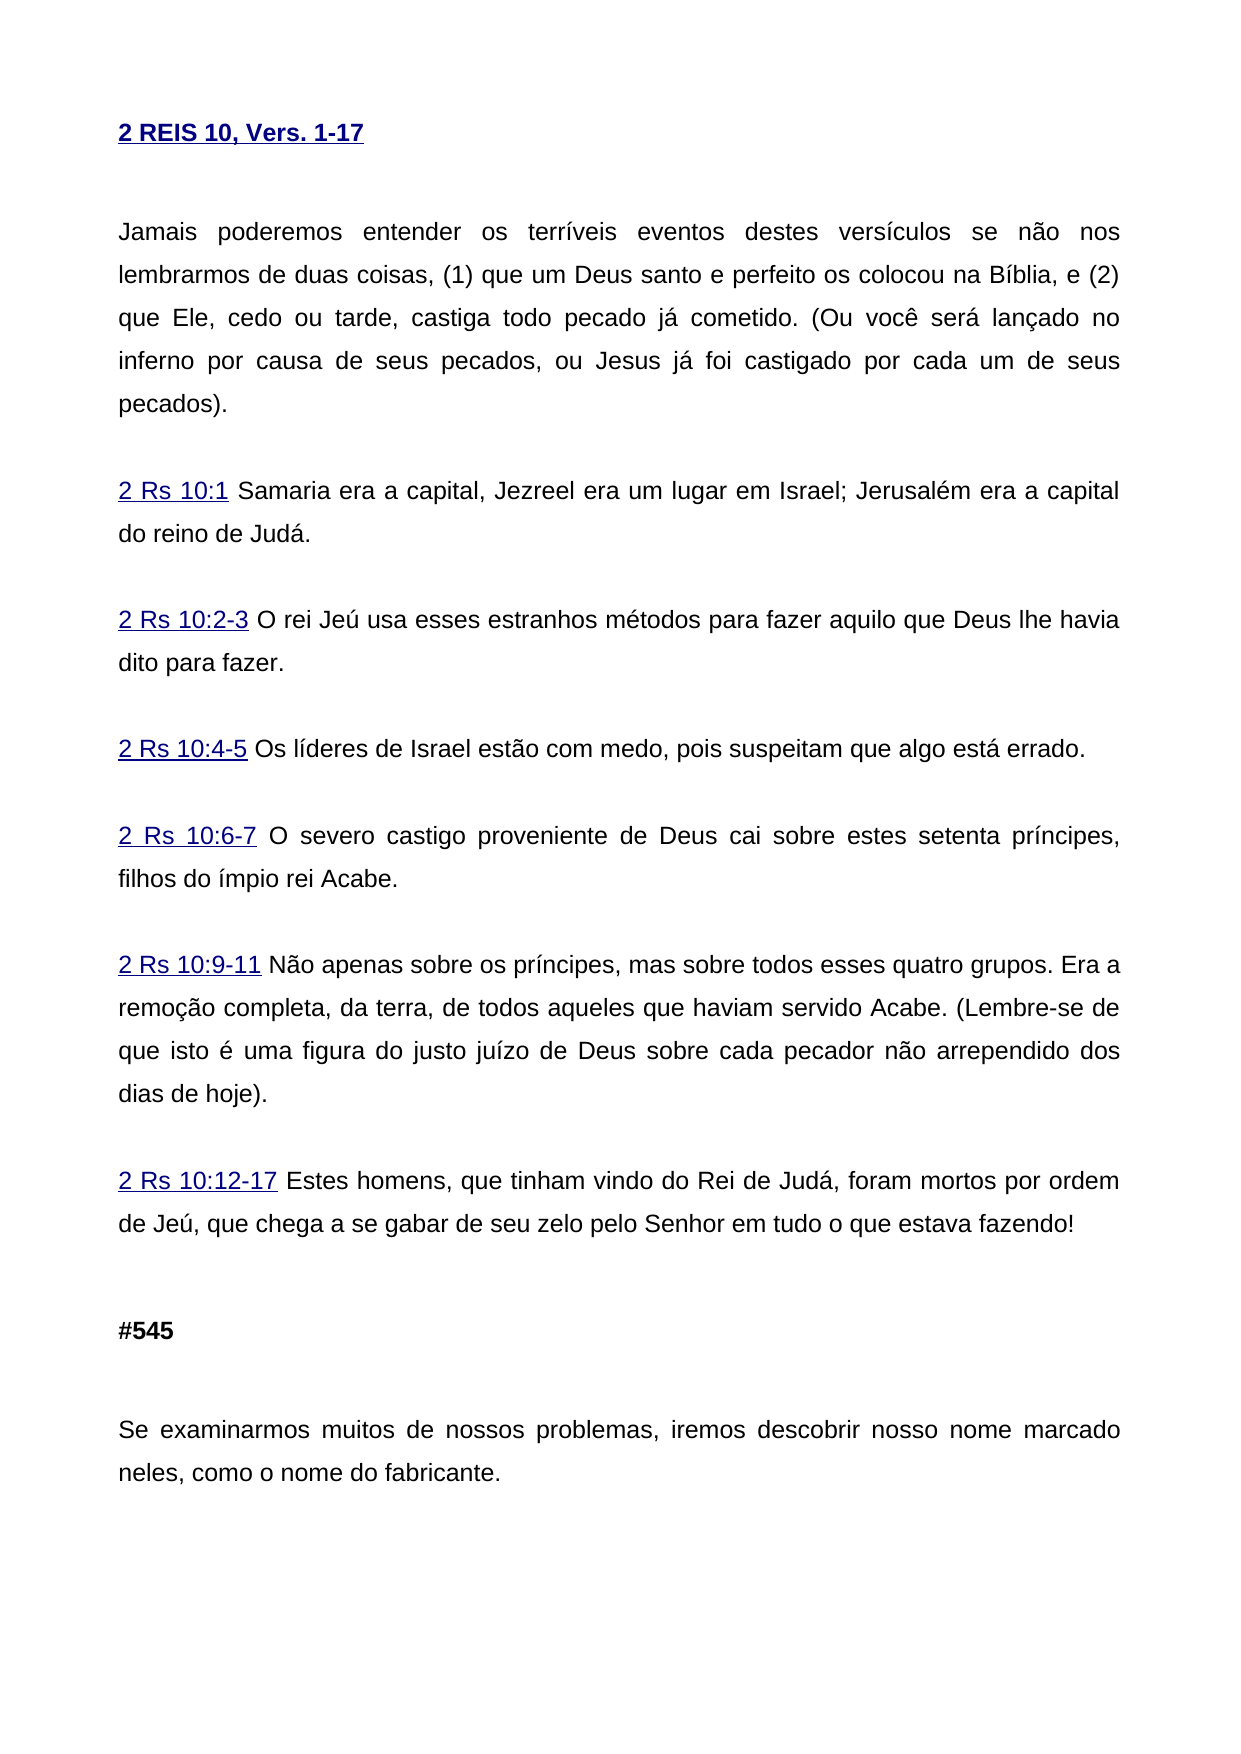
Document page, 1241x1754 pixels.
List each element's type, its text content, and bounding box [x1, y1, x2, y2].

subtitle #545 [118, 1316, 1122, 1344]
subtitle 2 REIS 10, Vers. 1-17 [118, 118, 1122, 147]
text Se examinarmos muitos de nossos problemas, iremos descobrir nosso nome marcado neles, como o nome do fabricante. [118, 1414, 1122, 1486]
text 2 Rs 10:12-17 Estes homens, que tinham vindo do Rei de Judá, foram mortos por ordem de Jeú, que chega a se gabar de seu zelo pelo Senhor em tudo o que estava fazendo! [118, 1166, 1122, 1237]
text 2 Rs 10:6-7 O severo castigo proveniente de Deus cai sobre estes setenta príncipes, filhos do ímpio rei Acabe. [118, 821, 1122, 892]
text Jamais poderemos entender os terríveis eventos destes versículos se não nos lembrarmos de duas coisas, (1) que um Deus santo e perfeito os colocou na Bíblia, e (2) que Ele, cedo ou tarde, castiga todo pecado já cometido. (Ou você será lançado no inferno por causa de seus pecados, ou Jesus já foi castigado por cada um de seus pecados). [118, 217, 1122, 418]
text 2 Rs 10:2-3 O rei Jeú usa esses estranhos métodos para fazer aquilo que Deus lhe havia dito para fazer. [118, 605, 1122, 677]
text 2 Rs 10:4-5 Os líderes de Israel estão com medo, pois suspeitam que algo está errado. [118, 734, 1122, 763]
text 2 Rs 10:9-11 Não apenas sobre os príncipes, mas sobre todos esses quatro grupos. Era a remoção completa, da terra, de todos aqueles que haviam servido Acabe. (Lembre-se de que isto é uma figura do justo juízo de Deus sobre cada pecador não arrependido dos dias de hoje). [118, 950, 1122, 1108]
text 2 Rs 10:1 Samaria era a capital, Jezreel era um lugar em Israel; Jerusalém era a capital do reino de Judá. [118, 476, 1122, 547]
